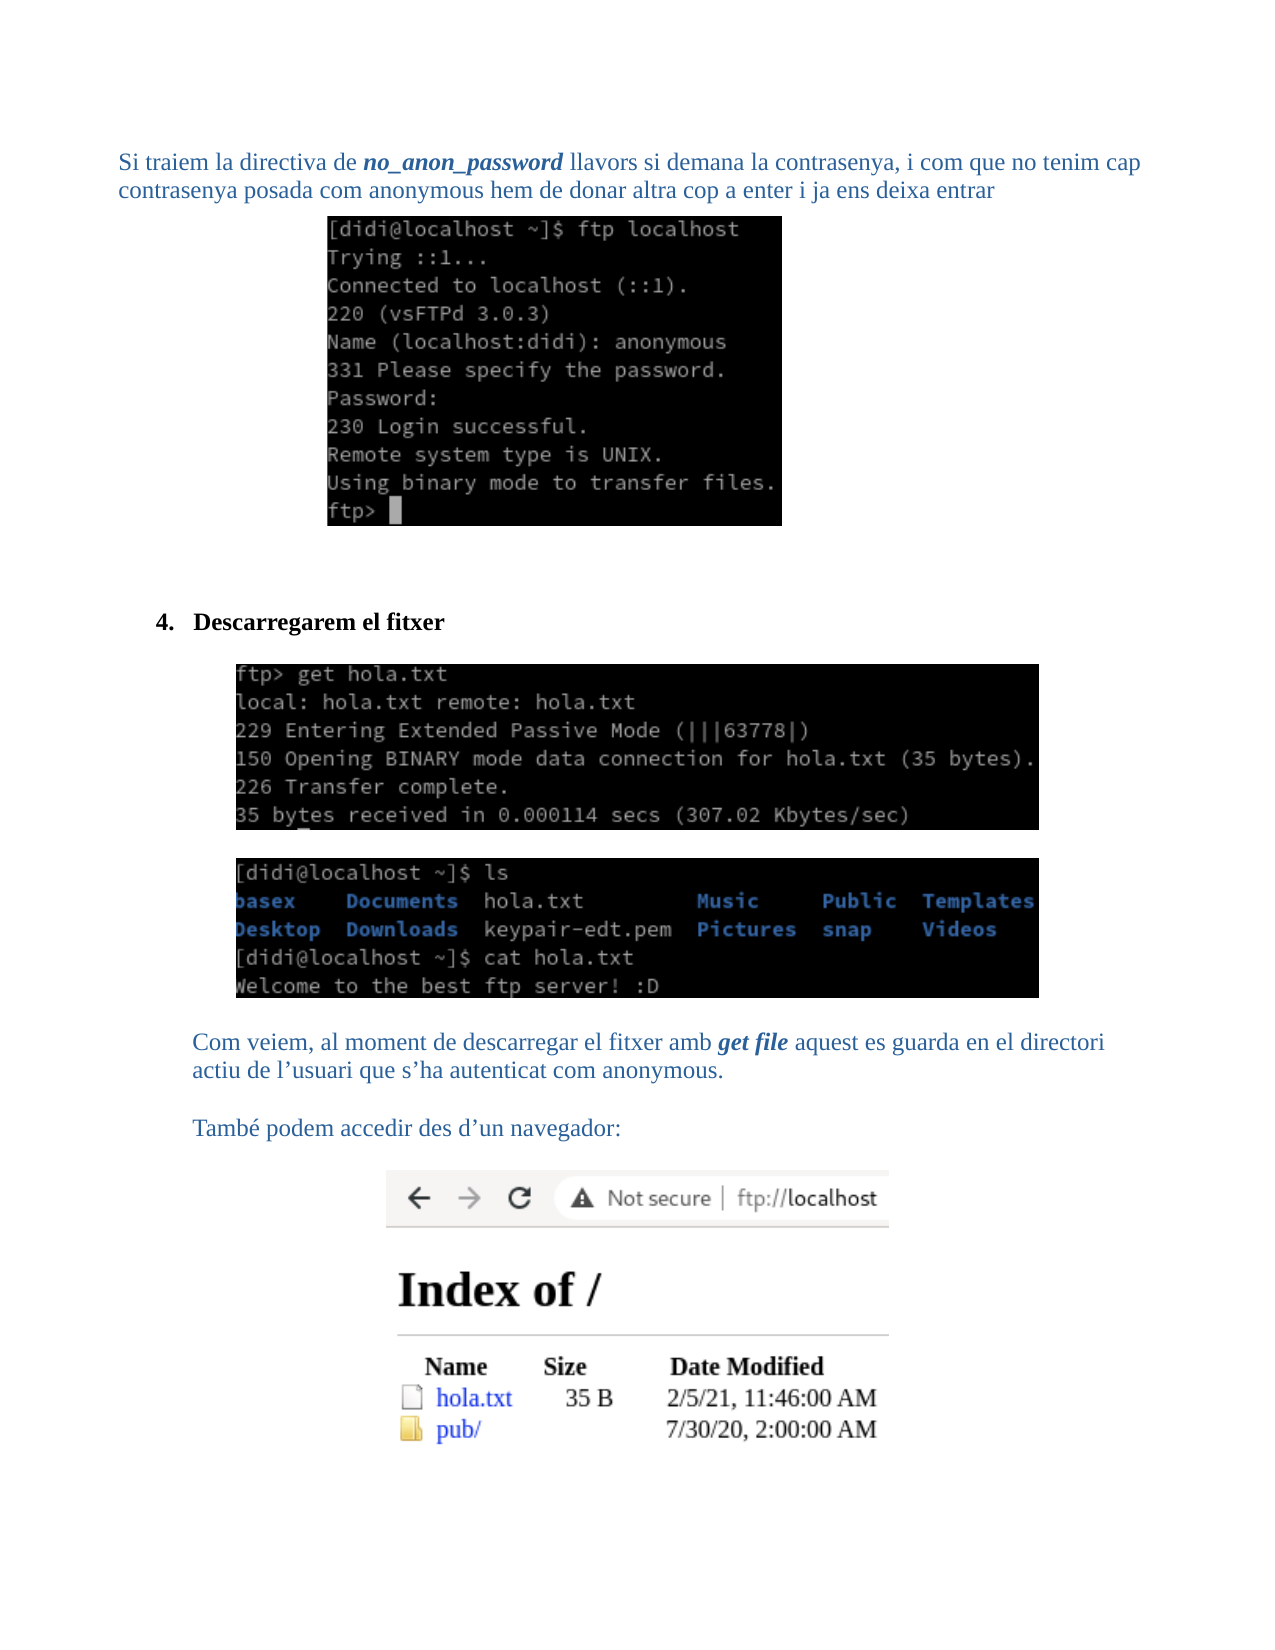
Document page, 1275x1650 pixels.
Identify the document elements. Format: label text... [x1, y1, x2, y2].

text Com veiem, al moment de descarregar el fitxer amb get file aquest es guarda en el directori actiu de l’usuari que s’ha autenticat com anonymous. [118, 1027, 1157, 1084]
list Descarregarem el fitxer [156, 607, 1157, 636]
picture [236, 858, 1039, 998]
text També podem accedir des d’un navegador: [118, 1113, 1157, 1142]
picture [327, 216, 782, 526]
text Si traiem la directiva de no_anon_password llavors si demana la contrasenya, i com que no tenim cap contrasenya posada com anonymous hem de donar altra cop a enter i ja ens deixa entrar [118, 147, 1157, 204]
picture [386, 1170, 889, 1449]
picture [236, 664, 1039, 830]
